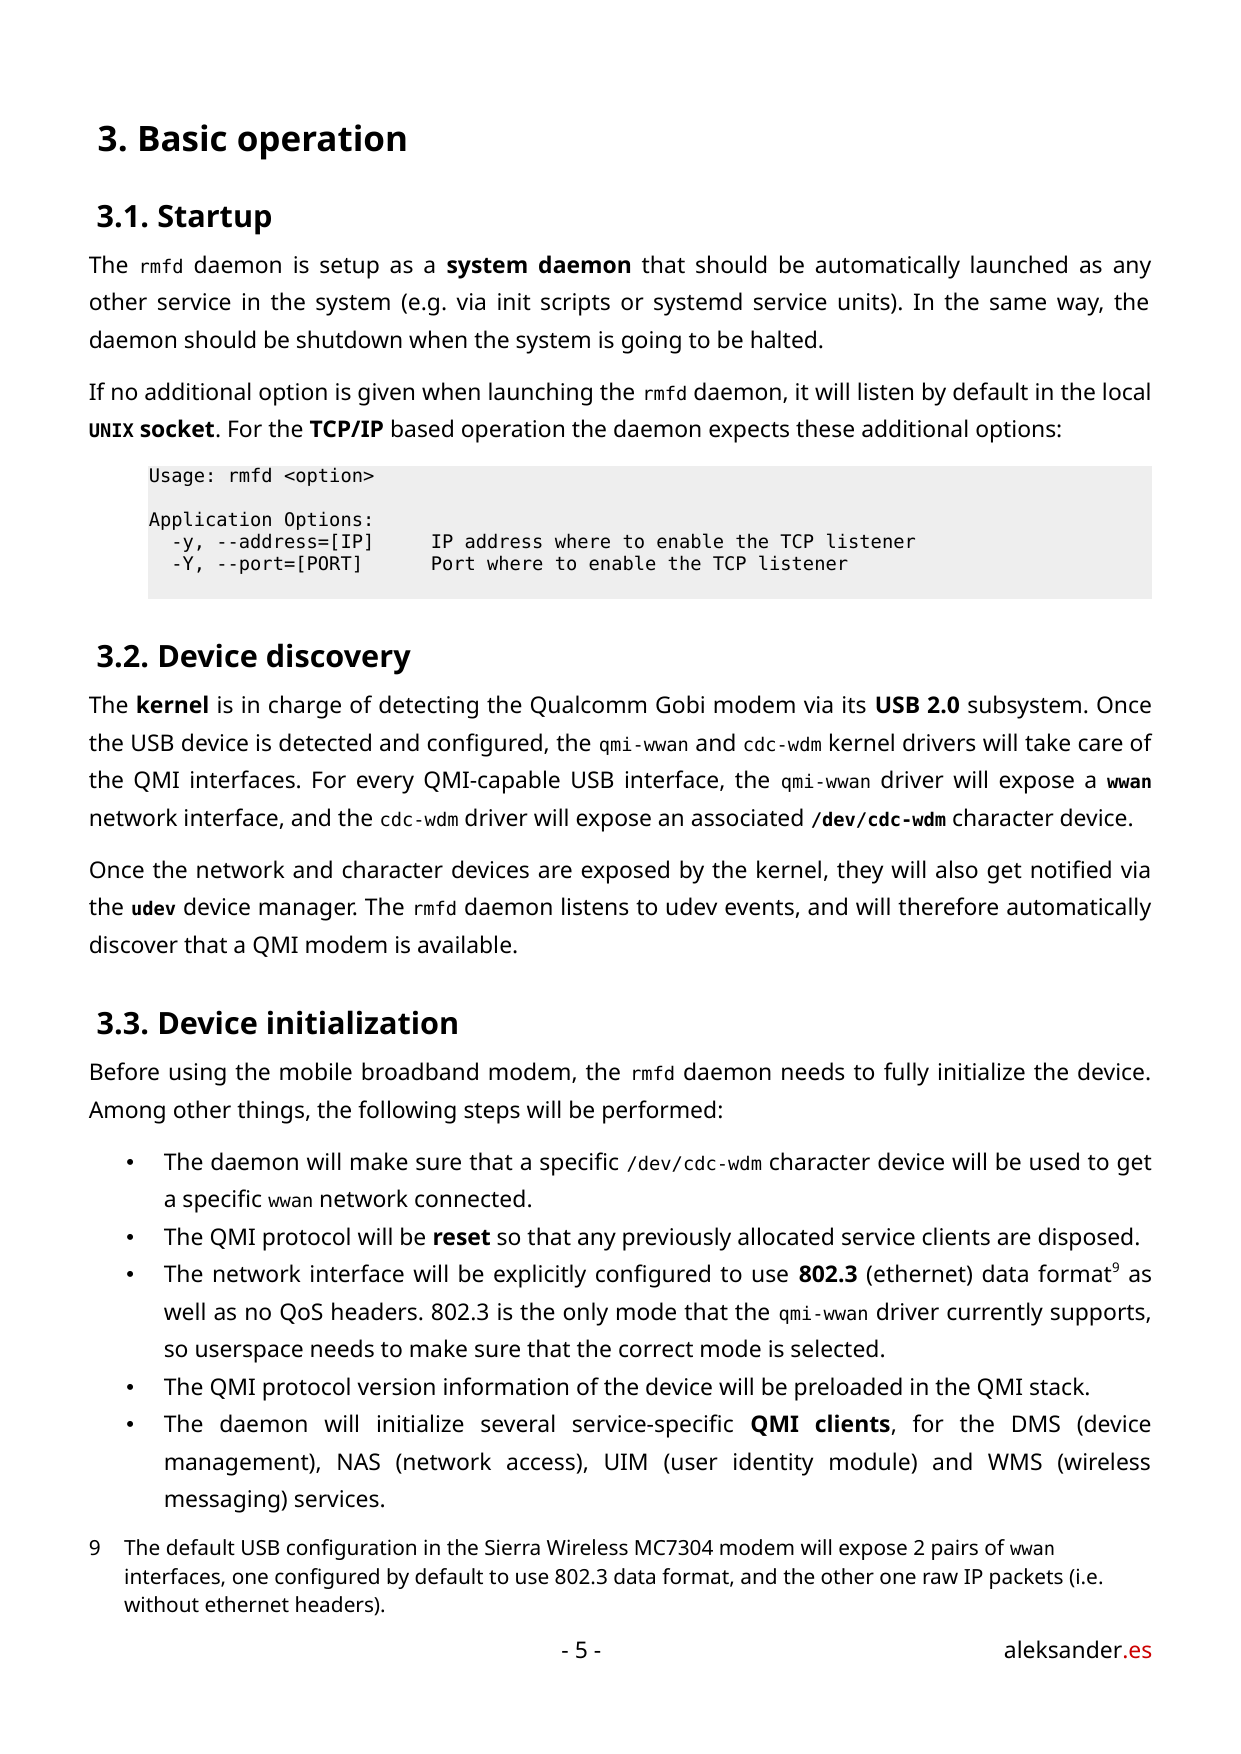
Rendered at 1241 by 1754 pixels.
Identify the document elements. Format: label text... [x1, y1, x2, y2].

list The QMI protocol will be reset so that any previously allocated service clients are disposed. [126, 1221, 1152, 1252]
text Once the network and character devices are exposed by the kernel, they will also get notified via the udev device manager. The rmfd daemon listens to udev events, and will therefore automatically discover that a QMI modem is available. [88, 854, 1152, 960]
subtitle Device initialization [88, 1002, 1152, 1043]
text The kernel is in charge of detecting the Qualcomm Gobi modem via its USB 2.0 subsystem. Once the USB device is detected and configured, the qmi-wwan and cdc-wdm kernel drivers will take care of the QMI interfaces. For every QMI-capable USB interface, the qmi-wwan driver will expose a wwan network interface, and the cdc-wdm driver will expose an associated /dev/cdc-wdm character device. [88, 689, 1152, 833]
text The rmfd daemon is setup as a system daemon that should be automatically launched as any other service in the system (e.g. via init scripts or systemd service units). In the same way, the daemon should be shutdown when the system is going to be halted. [88, 249, 1152, 355]
text -y, --address=[IP] IP address where to enable the TCP listener [148, 531, 1152, 553]
list The daemon will initialize several service-specific QMI clients, for the DMS (device management), NAS (network access), UIM (user identity module) and WMS (wireless messaging) services. [126, 1408, 1152, 1514]
subtitle Device discovery [88, 635, 1152, 677]
text Application Options: [148, 509, 1152, 531]
text -Y, --port=[PORT] Port where to enable the TCP listener [148, 553, 1152, 575]
list The QMI protocol version information of the device will be preloaded in the QMI stack. [126, 1371, 1152, 1402]
list The network interface will be explicitly configured to use 802.3 (ethernet) data format as well as no QoS headers. 802.3 is the only mode that the qmi-wwan driver currently supports, so userspace needs to make sure that the correct mode is selected. [126, 1258, 1152, 1364]
list The default USB configuration in the Sierra Wireless MC7304 modem will expose 2 pairs of wwan interfaces, one configured by default to use 802.3 data format, and the other one raw IP packets (i.e. without ethernet headers). [88, 1533, 1152, 1619]
list The daemon will make sure that a specific /dev/cdc-wdm character device will be used to get a specific wwan network connected. [126, 1146, 1152, 1214]
text Before using the mobile broadband modem, the rmfd daemon needs to fully initialize the device. Among other things, the following steps will be performed: [88, 1056, 1152, 1125]
text If no additional option is given when launching the rmfd daemon, it will listen by default in the local UNIX socket. For the TCP/IP based operation the daemon expects these additional options: [88, 376, 1152, 445]
subtitle Basic operation [88, 113, 1152, 161]
text Usage: rmfd <option> [148, 466, 1152, 487]
subtitle Startup [88, 194, 1152, 236]
